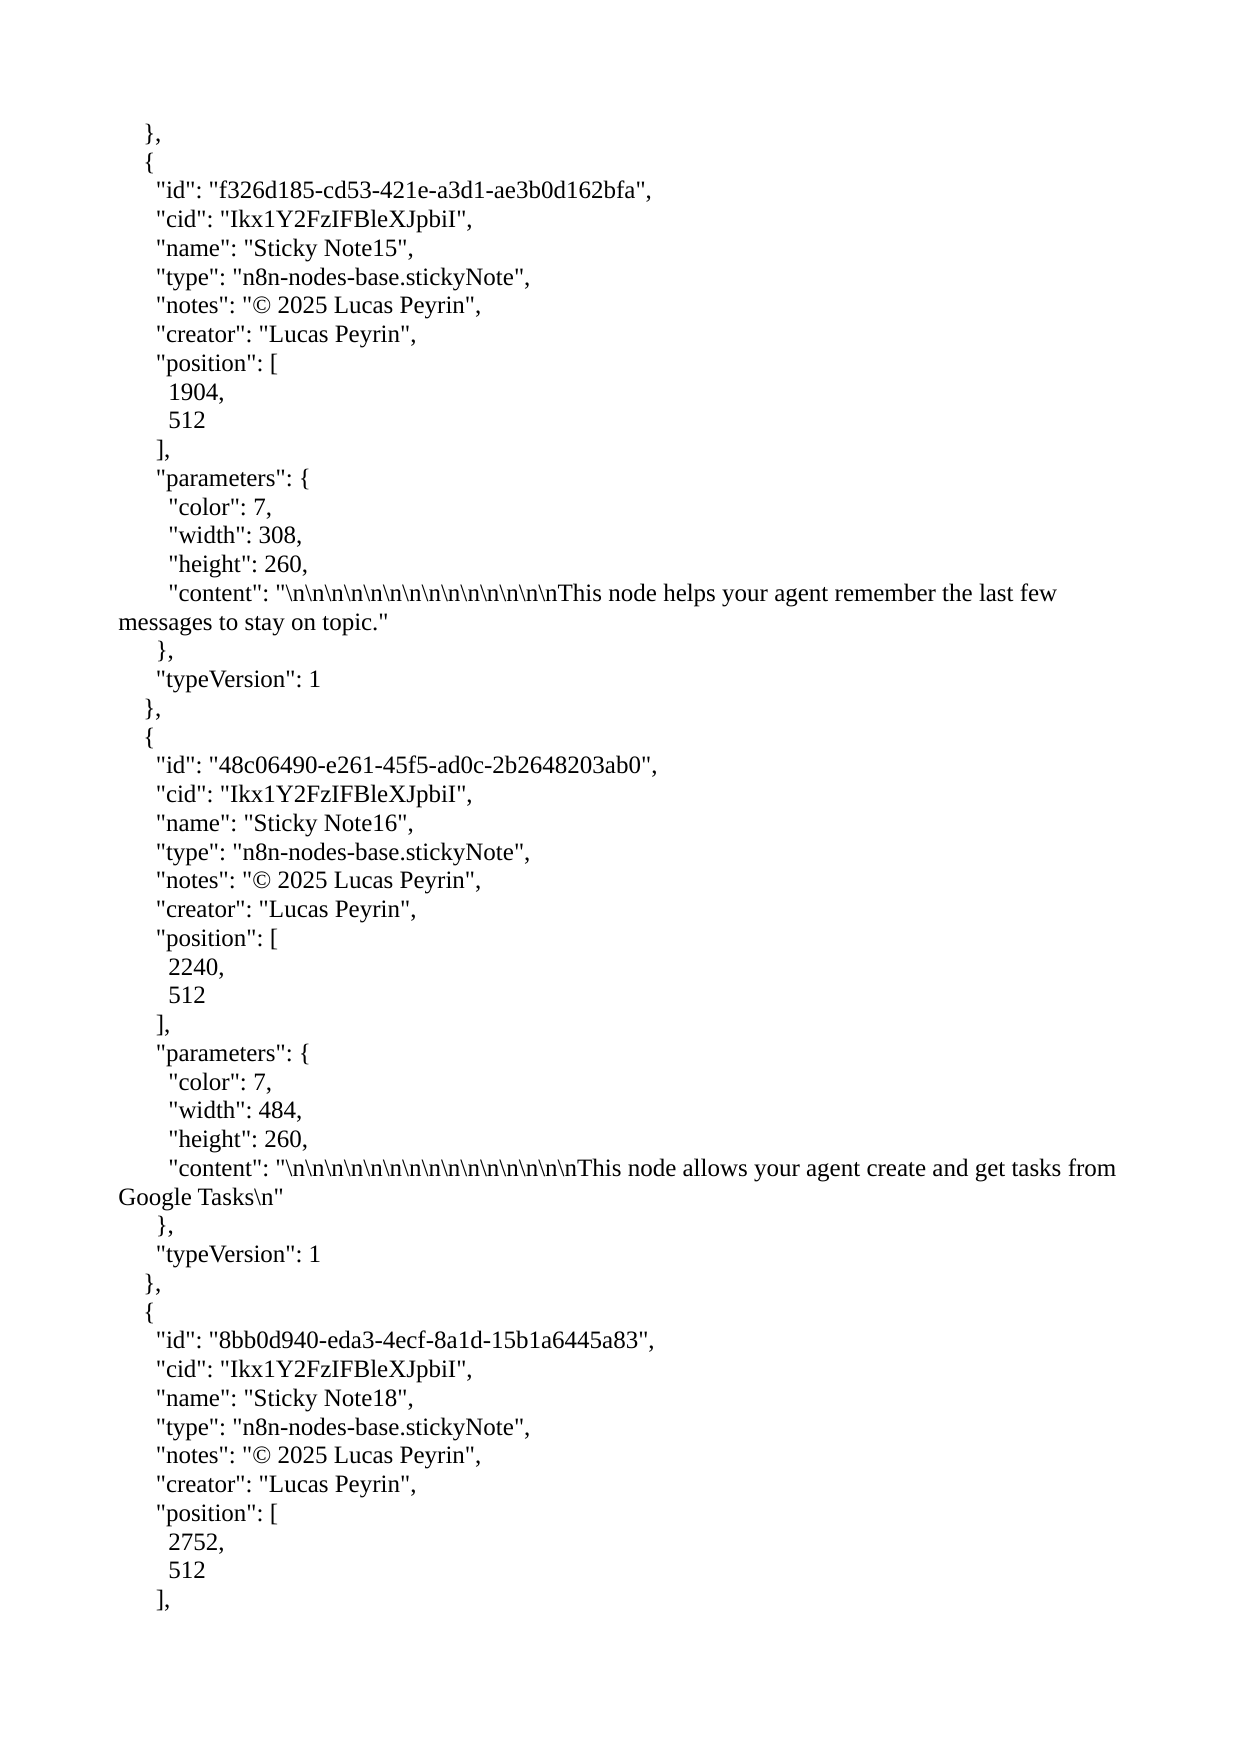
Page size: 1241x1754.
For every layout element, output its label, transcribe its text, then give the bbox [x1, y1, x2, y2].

text "cid": "Ikx1Y2FzIFBleXJpbiI", [118, 779, 1122, 808]
text "content": "\n\n\n\n\n\n\n\n\n\n\n\n\n\n\nThis node allows your agent create and get tasks from Google Tasks\n" [118, 1153, 1122, 1211]
text 512 [118, 1556, 1122, 1584]
text "height": 260, [118, 1124, 1122, 1153]
text "creator": "Lucas Peyrin", [118, 1469, 1122, 1498]
text "width": 484, [118, 1096, 1122, 1124]
text "type": "n8n-nodes-base.stickyNote", [118, 262, 1122, 291]
text "name": "Sticky Note16", [118, 808, 1122, 837]
text "color": 7, [118, 492, 1122, 521]
text }, [118, 1268, 1122, 1297]
text "notes": "© 2025 Lucas Peyrin", [118, 1441, 1122, 1469]
text "id": "f326d185-cd53-421e-a3d1-ae3b0d162bfa", [118, 176, 1122, 204]
text "position": [ [118, 348, 1122, 377]
text "color": 7, [118, 1067, 1122, 1096]
text "typeVersion": 1 [118, 664, 1122, 693]
text "type": "n8n-nodes-base.stickyNote", [118, 1412, 1122, 1441]
text 512 [118, 981, 1122, 1009]
text "notes": "© 2025 Lucas Peyrin", [118, 291, 1122, 319]
text "position": [ [118, 923, 1122, 952]
text }, [118, 693, 1122, 722]
text "type": "n8n-nodes-base.stickyNote", [118, 837, 1122, 866]
text "parameters": { [118, 463, 1122, 492]
text { [118, 147, 1122, 176]
text "name": "Sticky Note18", [118, 1383, 1122, 1412]
text { [118, 722, 1122, 751]
text }, [118, 118, 1122, 147]
text 1904, [118, 377, 1122, 406]
text }, [118, 1211, 1122, 1239]
text ], [118, 434, 1122, 463]
text "cid": "Ikx1Y2FzIFBleXJpbiI", [118, 204, 1122, 233]
text 512 [118, 406, 1122, 434]
text "parameters": { [118, 1038, 1122, 1067]
text "id": "48c06490-e261-45f5-ad0c-2b2648203ab0", [118, 751, 1122, 779]
text }, [118, 636, 1122, 664]
text "width": 308, [118, 521, 1122, 549]
text 2752, [118, 1527, 1122, 1556]
text "content": "\n\n\n\n\n\n\n\n\n\n\n\n\n\nThis node helps your agent remember the last few messages to stay on topic." [118, 578, 1122, 636]
text ], [118, 1009, 1122, 1038]
text "creator": "Lucas Peyrin", [118, 319, 1122, 348]
text ], [118, 1584, 1122, 1613]
text 2240, [118, 952, 1122, 981]
text "typeVersion": 1 [118, 1239, 1122, 1268]
text "creator": "Lucas Peyrin", [118, 894, 1122, 923]
text { [118, 1297, 1122, 1326]
text "notes": "© 2025 Lucas Peyrin", [118, 866, 1122, 894]
text "id": "8bb0d940-eda3-4ecf-8a1d-15b1a6445a83", [118, 1326, 1122, 1354]
text "height": 260, [118, 549, 1122, 578]
text "position": [ [118, 1498, 1122, 1527]
text "cid": "Ikx1Y2FzIFBleXJpbiI", [118, 1354, 1122, 1383]
text "name": "Sticky Note15", [118, 233, 1122, 262]
